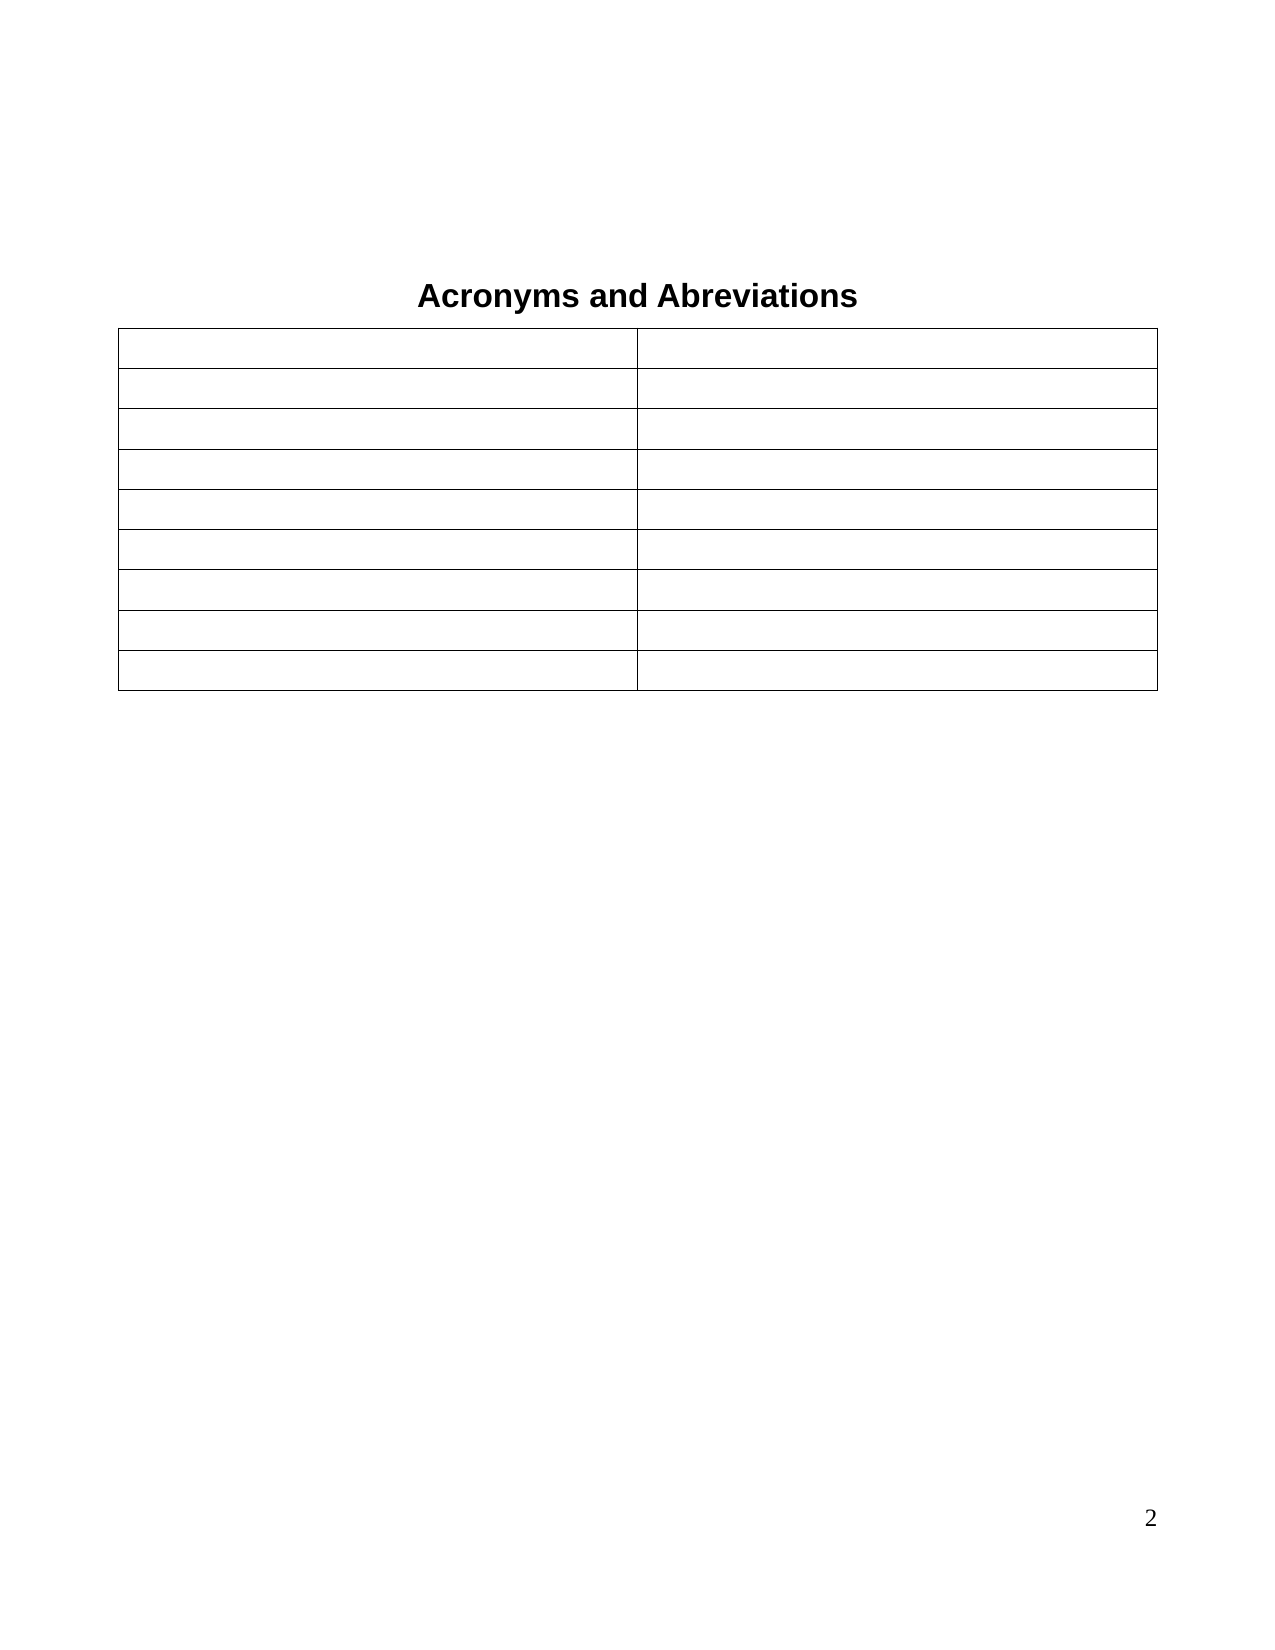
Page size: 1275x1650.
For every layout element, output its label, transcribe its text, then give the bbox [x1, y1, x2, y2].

table_cell [638, 651, 1157, 690]
table_cell [119, 530, 637, 569]
table_header [638, 329, 1157, 368]
table_cell [119, 490, 637, 529]
table_cell [119, 369, 637, 408]
table_cell [638, 530, 1157, 569]
table_cell [119, 651, 637, 690]
table_cell [638, 611, 1157, 650]
table_cell [638, 369, 1157, 408]
table_cell [119, 611, 637, 650]
table_cell [119, 409, 637, 448]
table_cell [119, 570, 637, 610]
table_cell [638, 450, 1157, 489]
table_cell [638, 490, 1157, 529]
table_cell [638, 409, 1157, 448]
table_header [119, 329, 637, 368]
table_cell [638, 570, 1157, 610]
subtitle Acronyms and Abreviations [118, 277, 1157, 315]
table_cell [119, 450, 637, 489]
